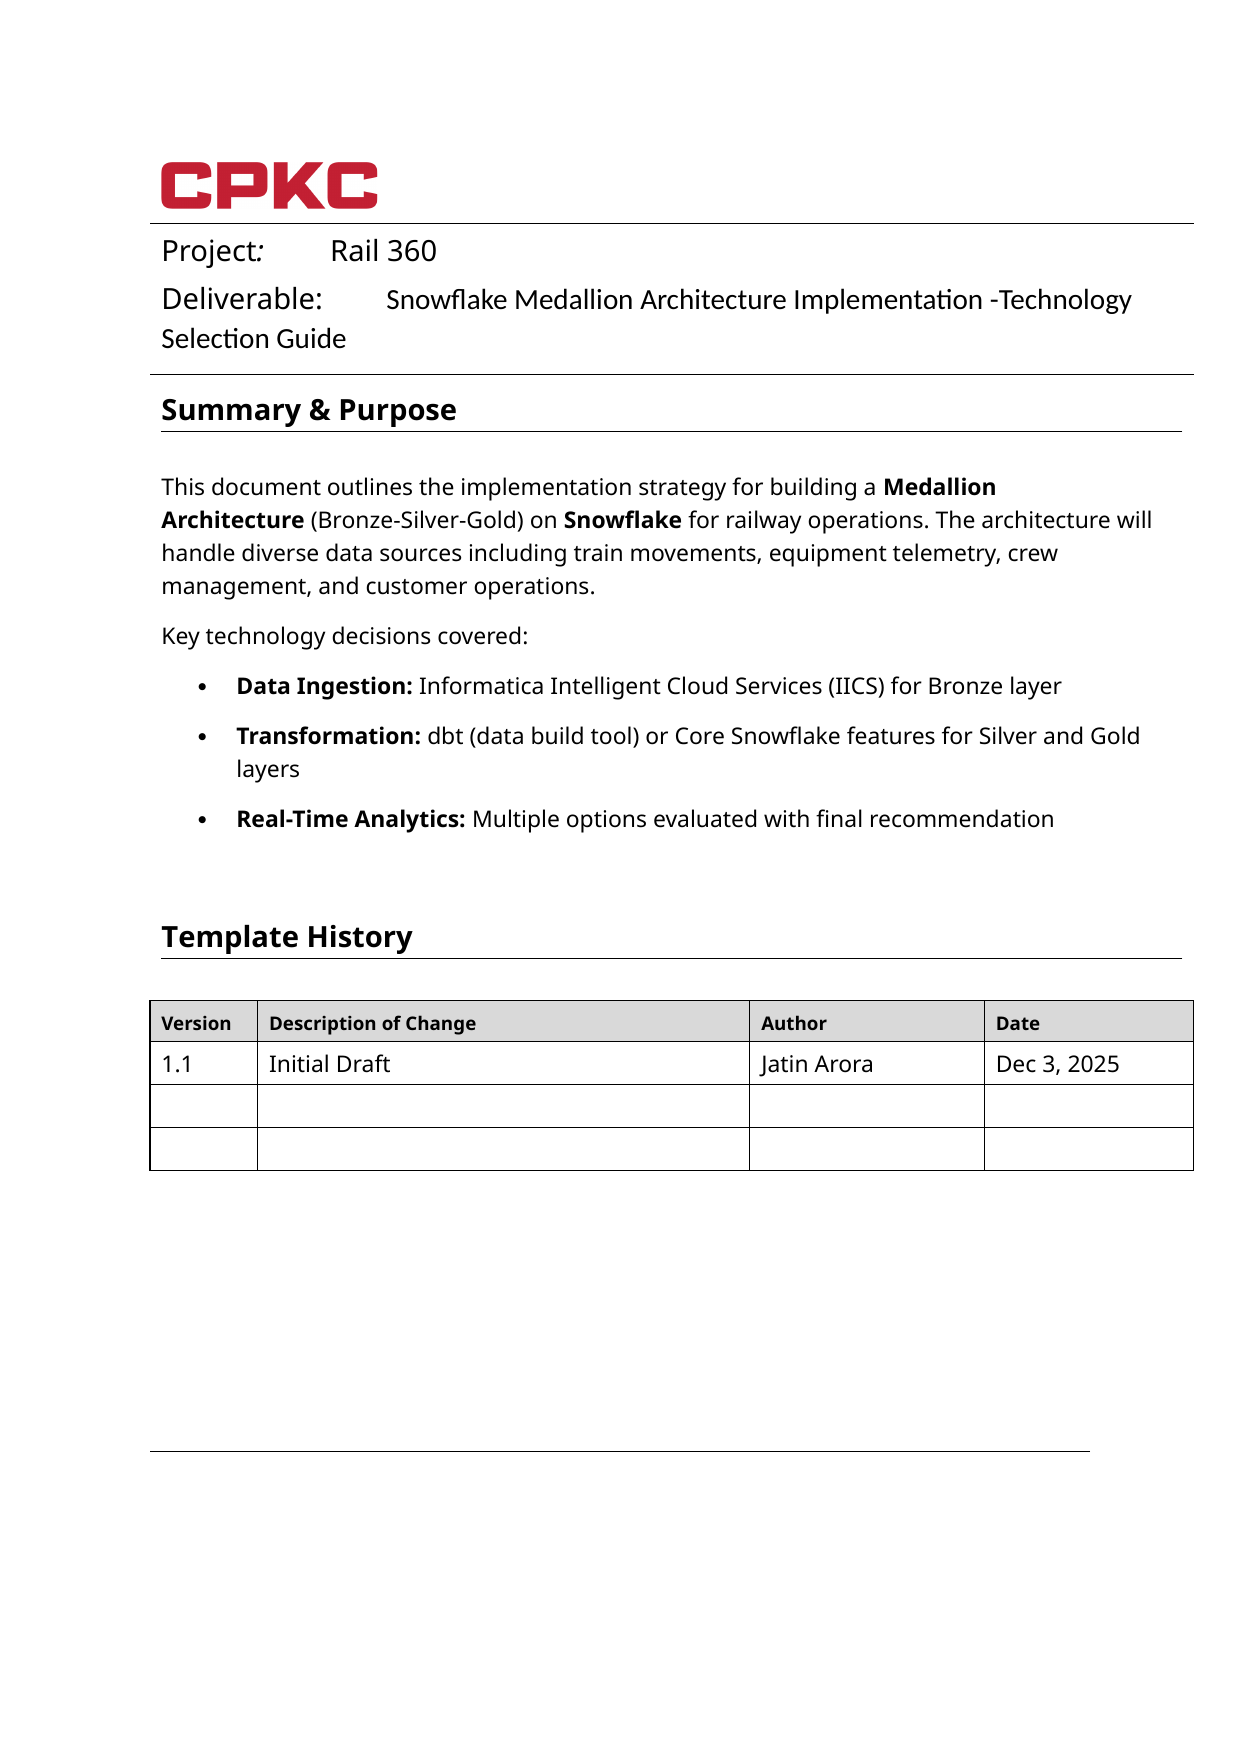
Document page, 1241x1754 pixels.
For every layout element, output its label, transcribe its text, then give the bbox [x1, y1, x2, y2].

table_cell [258, 1085, 749, 1127]
table_cell Project: Rail 360 Deliverable: Snowflake Medallion Architecture Implementation -Technology Selection Guide [150, 224, 1194, 374]
table_cell [750, 1085, 984, 1127]
table_cell [253, 1213, 750, 1289]
table_cell Date [985, 1001, 1193, 1041]
table_cell Description of Change [258, 1001, 749, 1041]
table_cell [984, 1171, 1194, 1213]
table_cell [253, 1171, 487, 1213]
table_cell [985, 1085, 1193, 1127]
table_cell This document outlines the implementation strategy for building a Medallion Architecture (Bronze-Silver-Gold) on Snowflake for railway operations. The architecture will handle diverse data sources including train movements, equipment telemetry, crew management, and customer operations. Key technology decisions covered: Data Ingestion: Informatica Intelligent Cloud Services (IICS) for Bronze layer Transformation: dbt (data build tool) or Core Snowflake features for Silver and Gold layers Real-Time Analytics: Multiple options evaluated with final recommendation [150, 471, 1194, 902]
table_cell [151, 1128, 257, 1170]
table_cell [258, 1128, 749, 1170]
table_cell Version [151, 1001, 257, 1041]
table_cell [150, 1213, 253, 1289]
table_cell [750, 1213, 984, 1289]
table_cell [487, 1171, 678, 1213]
table_cell [151, 1085, 257, 1127]
table_cell [150, 1289, 253, 1365]
table_cell [750, 1128, 984, 1170]
table_cell [984, 1289, 1194, 1365]
table_header [150, 150, 678, 223]
table_cell [984, 1213, 1194, 1289]
table_cell [985, 1128, 1193, 1170]
table_cell [253, 1289, 750, 1365]
table_cell [750, 1289, 984, 1365]
table_cell [678, 1171, 750, 1213]
table_cell [150, 1171, 253, 1213]
table_cell Author [750, 1001, 984, 1041]
table_cell Summary & Purpose [150, 375, 1194, 471]
table_header [678, 150, 1194, 223]
table_cell Template History [150, 902, 1194, 1000]
table_cell Jatin Arora [750, 1042, 984, 1084]
table_cell Dec 3, 2025 [985, 1042, 1193, 1084]
table_cell [750, 1171, 984, 1213]
table_cell 1.1 [151, 1042, 257, 1084]
table_cell Initial Draft [258, 1042, 749, 1084]
